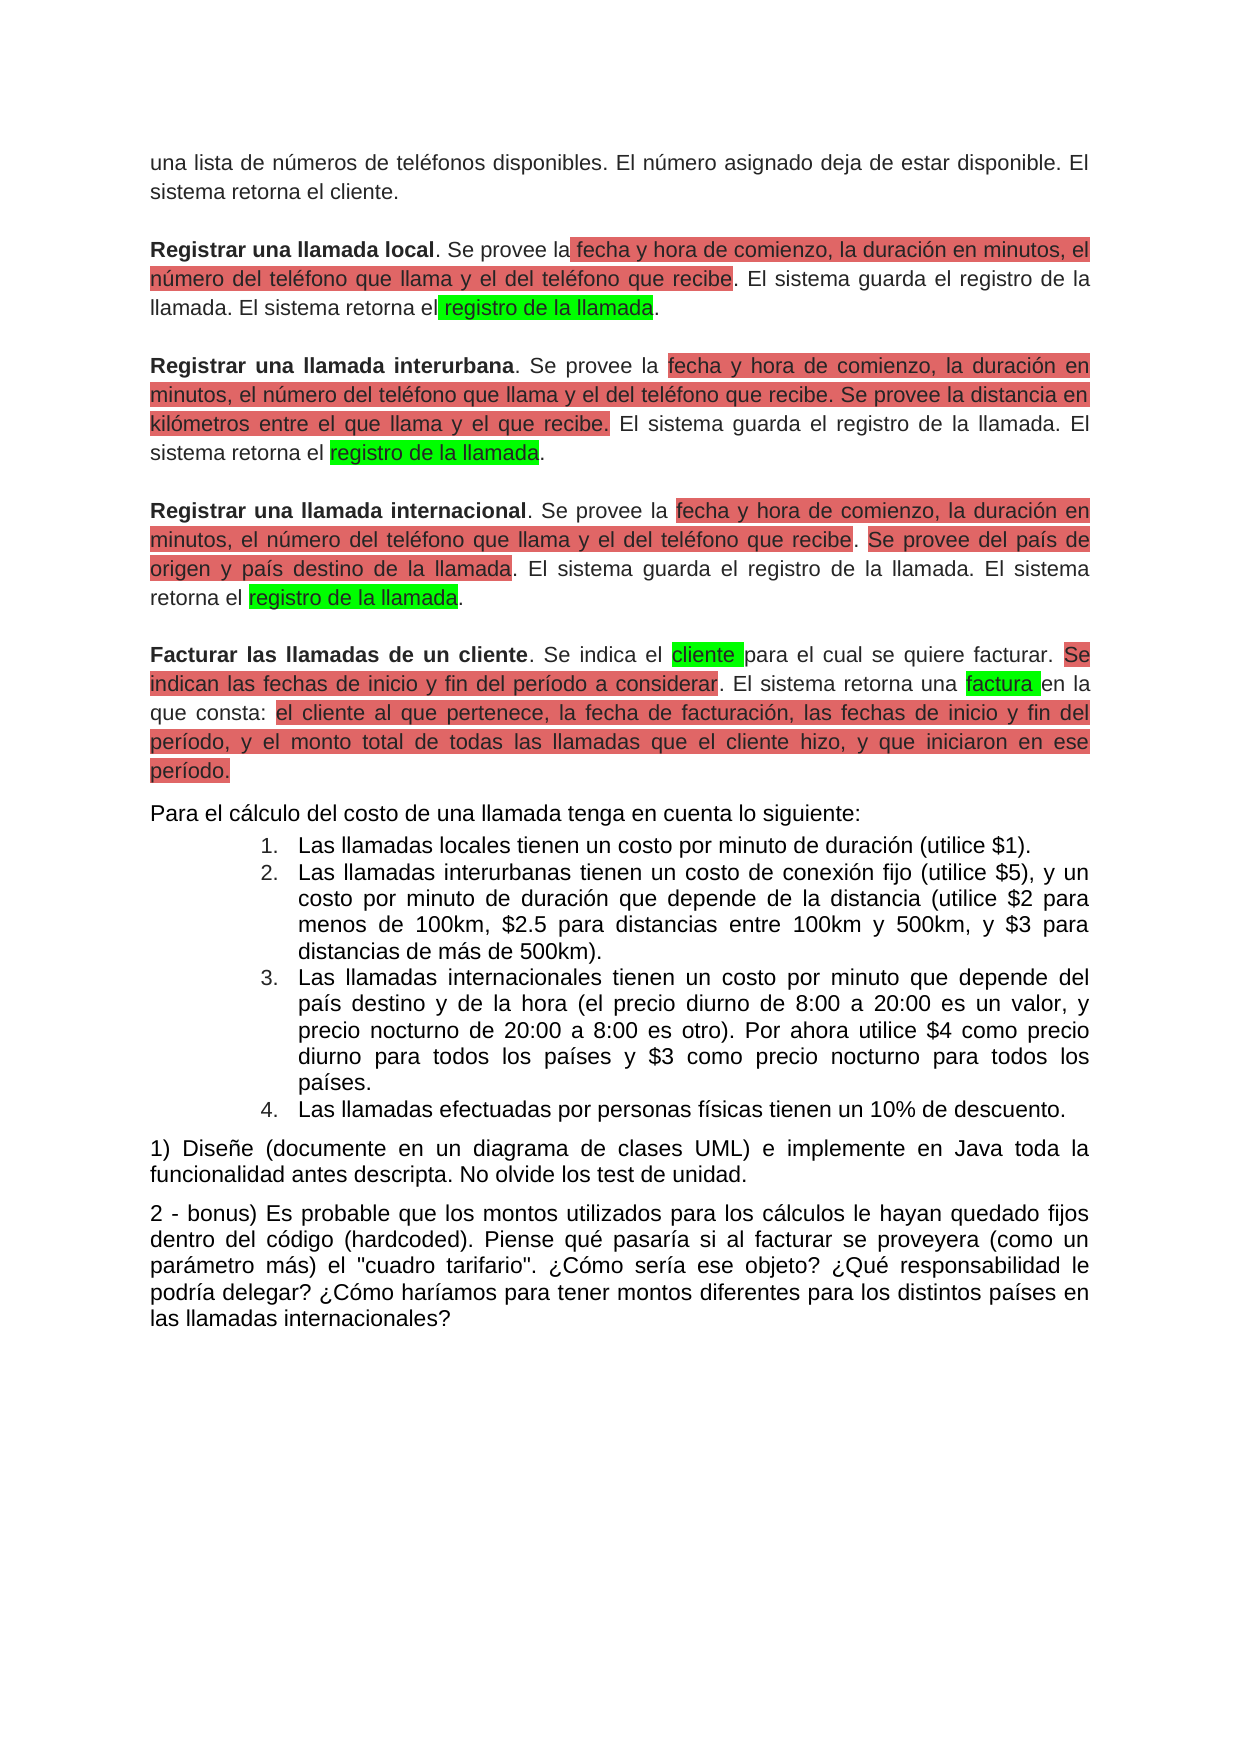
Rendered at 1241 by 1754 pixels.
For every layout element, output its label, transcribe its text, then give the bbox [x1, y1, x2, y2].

list Las llamadas locales tienen un costo por minuto de duración (utilice $1). [260, 832, 1090, 858]
text Registrar una llamada interurbana. Se provee la fecha y hora de comienzo, la duración en minutos, el número del teléfono que llama y el del teléfono que recibe. Se provee la distancia en kilómetros entre el que llama y el que recibe. El sistema guarda el registro de la llamada. El sistema retorna el registro de la llamada. [150, 353, 1090, 465]
list Las llamadas internacionales tienen un costo por minuto que depende del país destino y de la hora (el precio diurno de 8:00 a 20:00 es un valor, y precio nocturno de 20:00 a 8:00 es otro). Por ahora utilice $4 como precio diurno para todos los países y $3 como precio nocturno para todos los países. [260, 964, 1090, 1096]
list Las llamadas efectuadas por personas físicas tienen un 10% de descuento. [260, 1096, 1090, 1122]
text Registrar una llamada local. Se provee la fecha y hora de comienzo, la duración en minutos, el número del teléfono que llama y el del teléfono que recibe. El sistema guarda el registro de la llamada. El sistema retorna el registro de la llamada. [150, 237, 1090, 320]
text Facturar las llamadas de un cliente. Se indica el cliente para el cual se quiere facturar. Se indican las fechas de inicio y fin del período a considerar. El sistema retorna una factura en la que consta: el cliente al que pertenece, la fecha de facturación, las fechas de inicio y fin del período, y el monto total de todas las llamadas que el cliente hizo, y que iniciaron en ese período. [150, 642, 1090, 783]
text 1) Diseñe (documente en un diagrama de clases UML) e implemente en Java toda la funcionalidad antes descripta. No olvide los test de unidad. [150, 1134, 1090, 1187]
text una lista de números de teléfonos disponibles. El número asignado deja de estar disponible. El sistema retorna el cliente. [150, 150, 1090, 204]
list Las llamadas interurbanas tienen un costo de conexión fijo (utilice $5), y un costo por minuto de duración que depende de la distancia (utilice $2 para menos de 100km, $2.5 para distancias entre 100km y 500km, y $3 para distancias de más de 500km). [260, 858, 1090, 964]
text Registrar una llamada internacional. Se provee la fecha y hora de comienzo, la duración en minutos, el número del teléfono que llama y el del teléfono que recibe. Se provee del país de origen y país destino de la llamada. El sistema guarda el registro de la llamada. El sistema retorna el registro de la llamada. [150, 497, 1090, 609]
text Para el cálculo del costo de una llamada tenga en cuenta lo siguiente: [150, 799, 1090, 826]
text 2 - bonus) Es probable que los montos utilizados para los cálculos le hayan quedado fijos dentro del código (hardcoded). Piense qué pasaría si al facturar se proveyera (como un parámetro más) el "cuadro tarifario". ¿Cómo sería ese objeto? ¿Qué responsabilidad le podría delegar? ¿Cómo haríamos para tener montos diferentes para los distintos países en las llamadas internacionales? [150, 1200, 1090, 1332]
